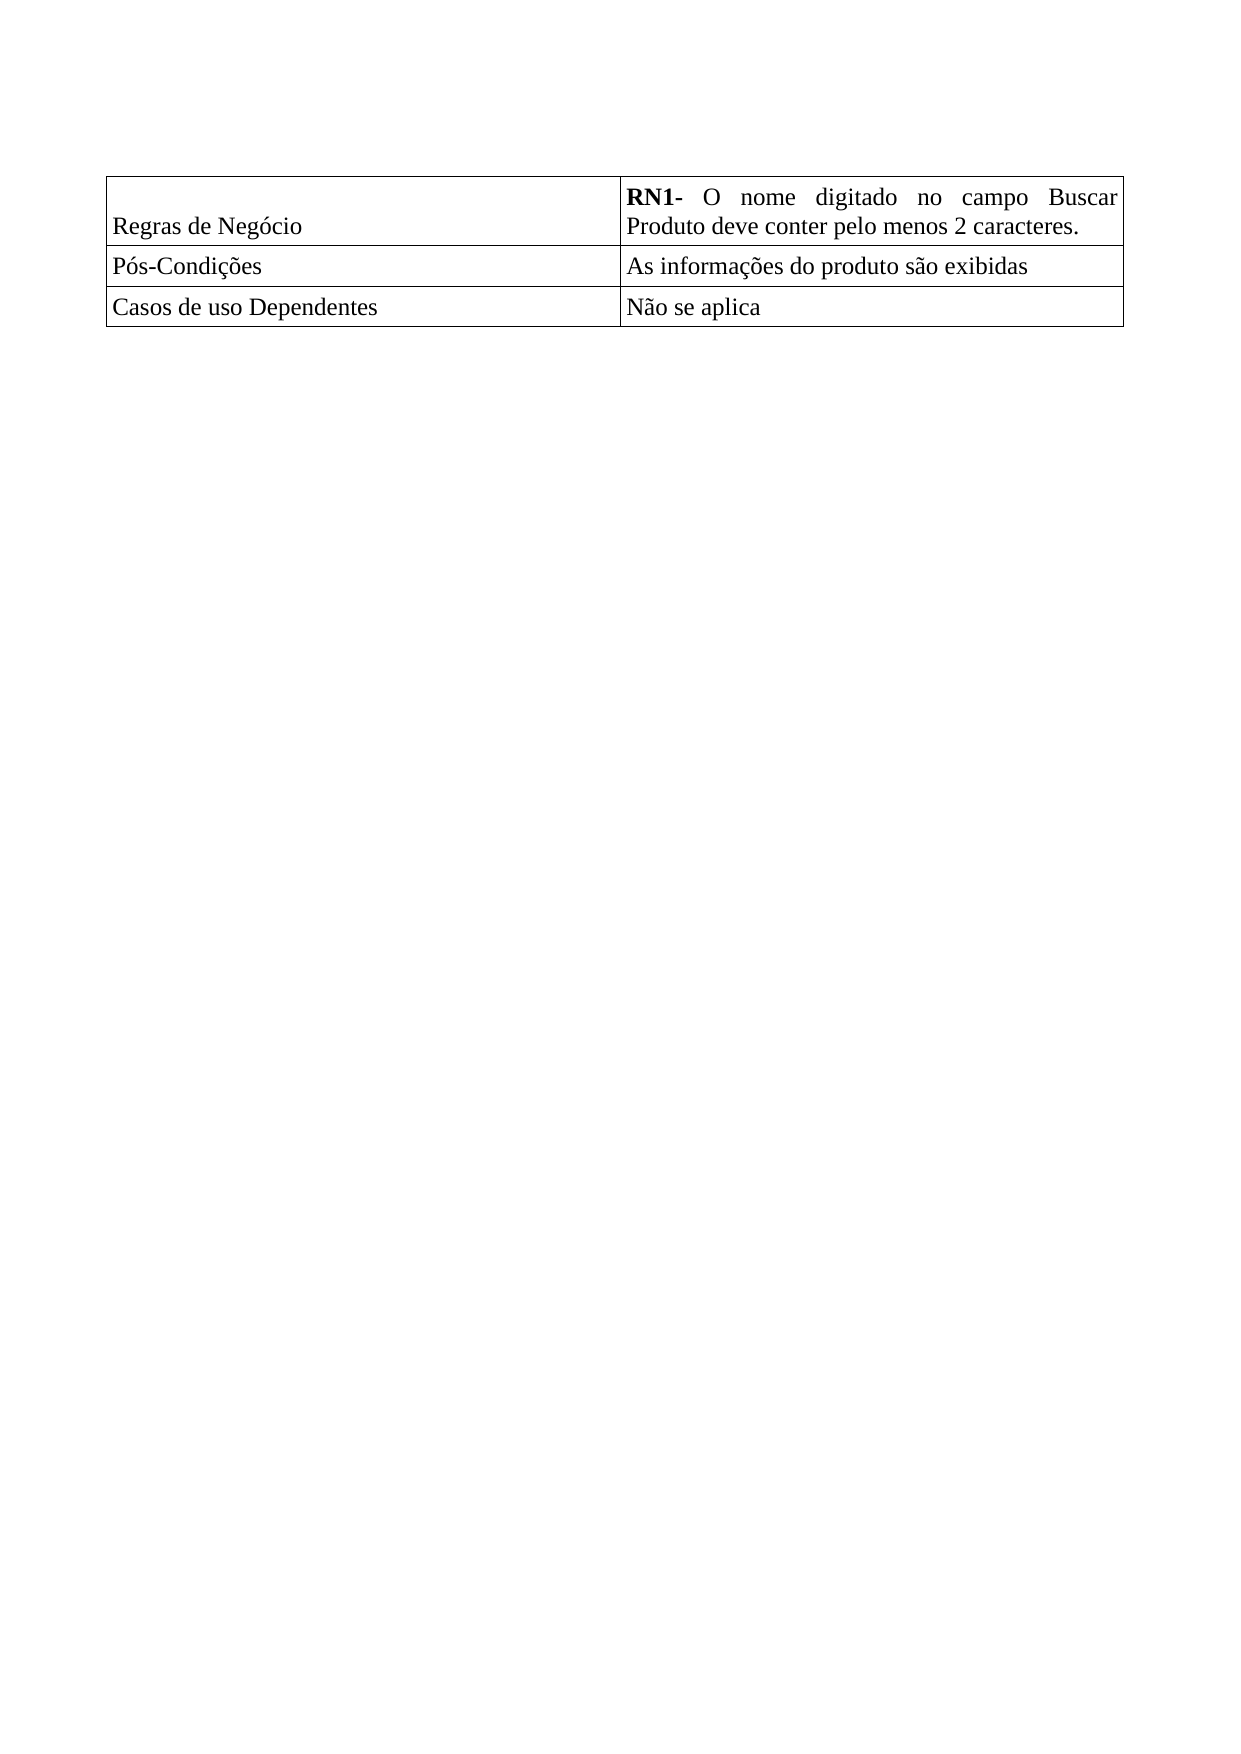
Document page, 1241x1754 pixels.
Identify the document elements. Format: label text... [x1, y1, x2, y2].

table_cell Casos de uso Dependentes [107, 287, 620, 326]
table_cell Pós-Condições [107, 246, 620, 286]
table_cell Não se aplica [621, 287, 1123, 326]
table_cell Regras de Negócio [107, 177, 620, 245]
table_cell RN1- O nome digitado no campo Buscar Produto deve conter pelo menos 2 caracteres. [621, 177, 1123, 245]
table_cell As informações do produto são exibidas [621, 246, 1123, 286]
